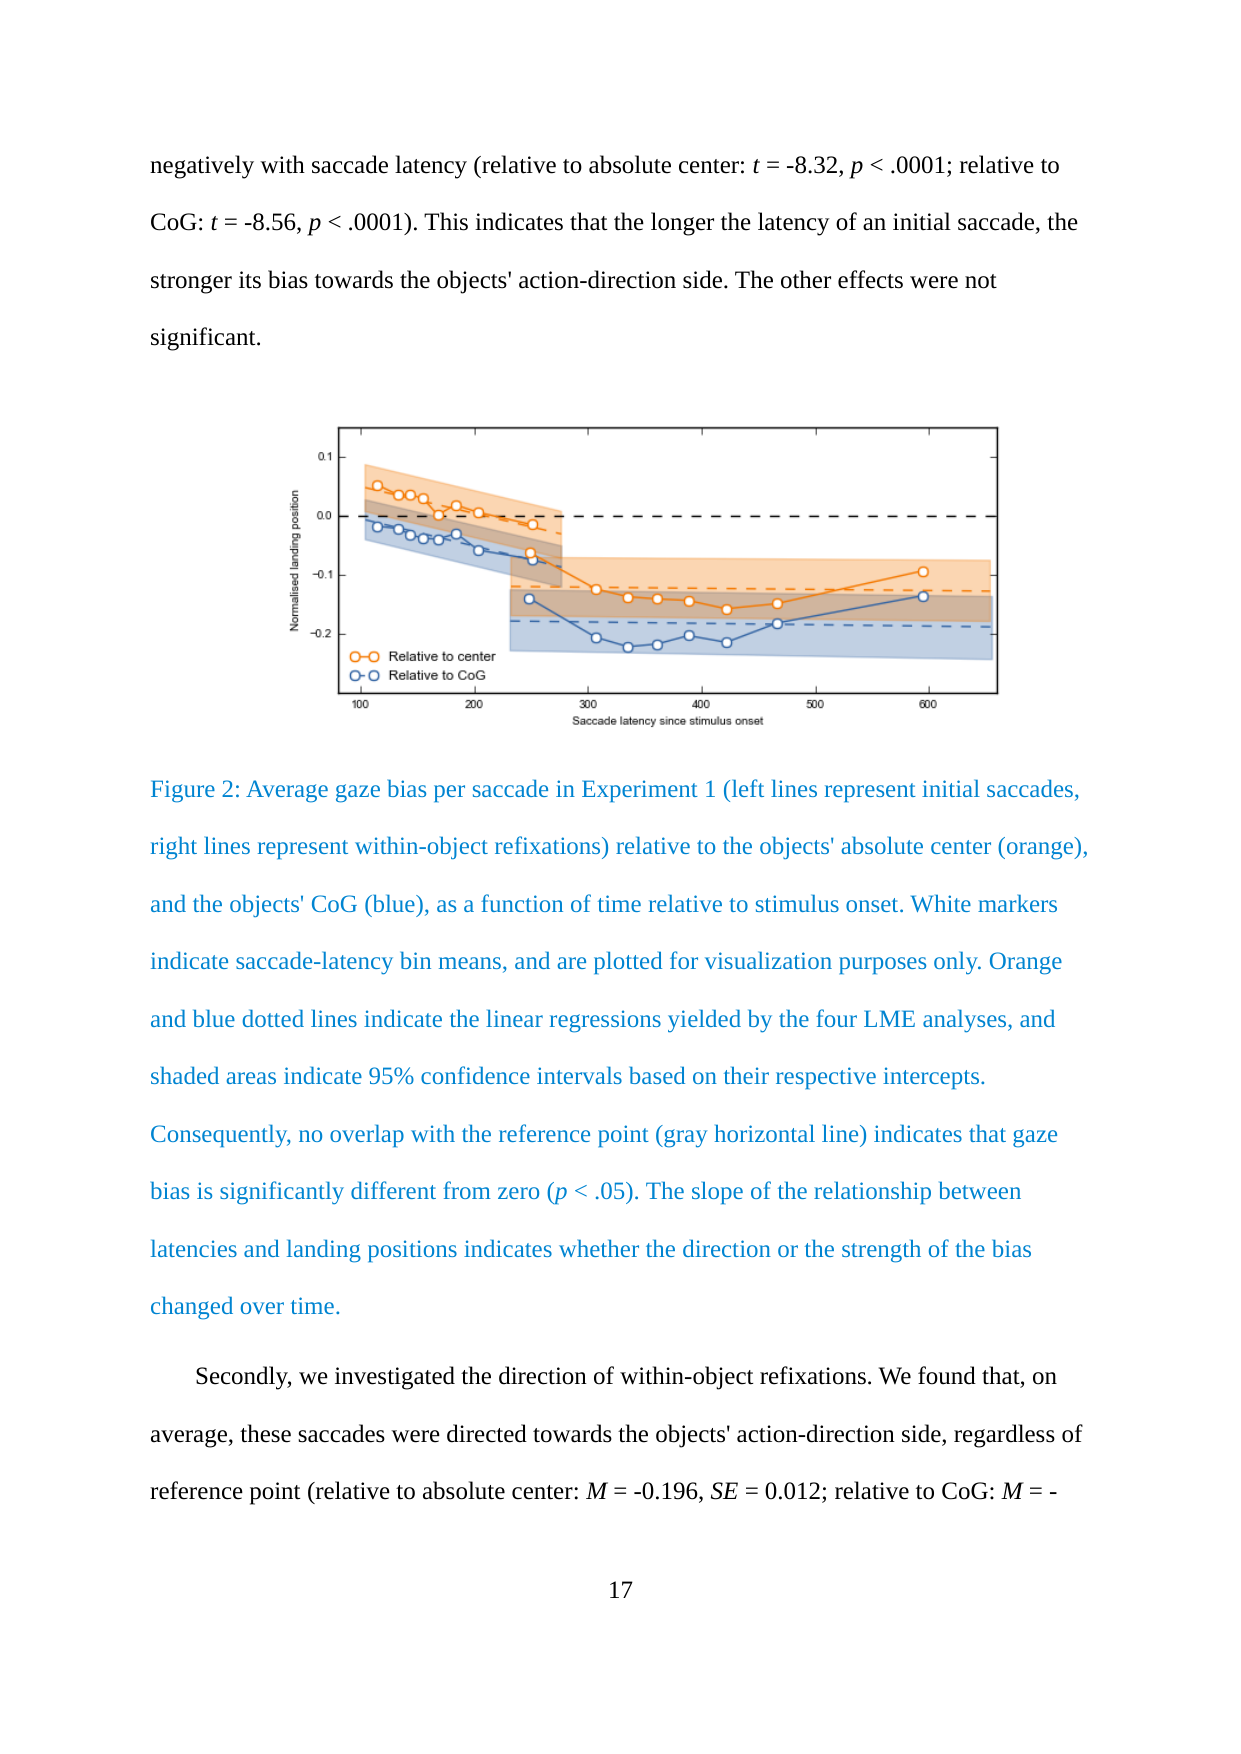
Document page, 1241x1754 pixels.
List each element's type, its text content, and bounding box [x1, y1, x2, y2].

picture [150, 392, 1091, 746]
text Figure 2: Average gaze bias per saccade in Experiment 1 (left lines represent initial saccades, right lines represent within-object refixations) relative to the objects' absolute center (orange), and the objects' CoG (blue), as a function of time relative to stimulus onset. White markers indicate saccade-latency bin means, and are plotted for visualization purposes only. Orange and blue dotted lines indicate the linear regressions yielded by the four LME analyses, and shaded areas indicate 95% confidence intervals based on their respective intercepts. Consequently, no overlap with the reference point (gray horizontal line) indicates that gaze bias is significantly different from zero (p < .05). The slope of the relationship between latencies and landing positions indicates whether the direction or the strength of the bias changed over time. [150, 746, 1091, 1320]
text Secondly, we investigated the direction of within-object refixations. We found that, on average, these saccades were directed towards the objects' action-direction side, regardless of reference point (relative to absolute center: M = -0.196, SE = 0.012; relative to CoG: M = [150, 1361, 1091, 1505]
text negatively with saccade latency (relative to absolute center: t = -8.32, p < .0001; relative to CoG: t = -8.56, p < .0001). This indicates that the longer the latency of an initial saccade, the stronger its bias towards the objects' action-direction side. The other effects were not significant. [150, 150, 1091, 351]
